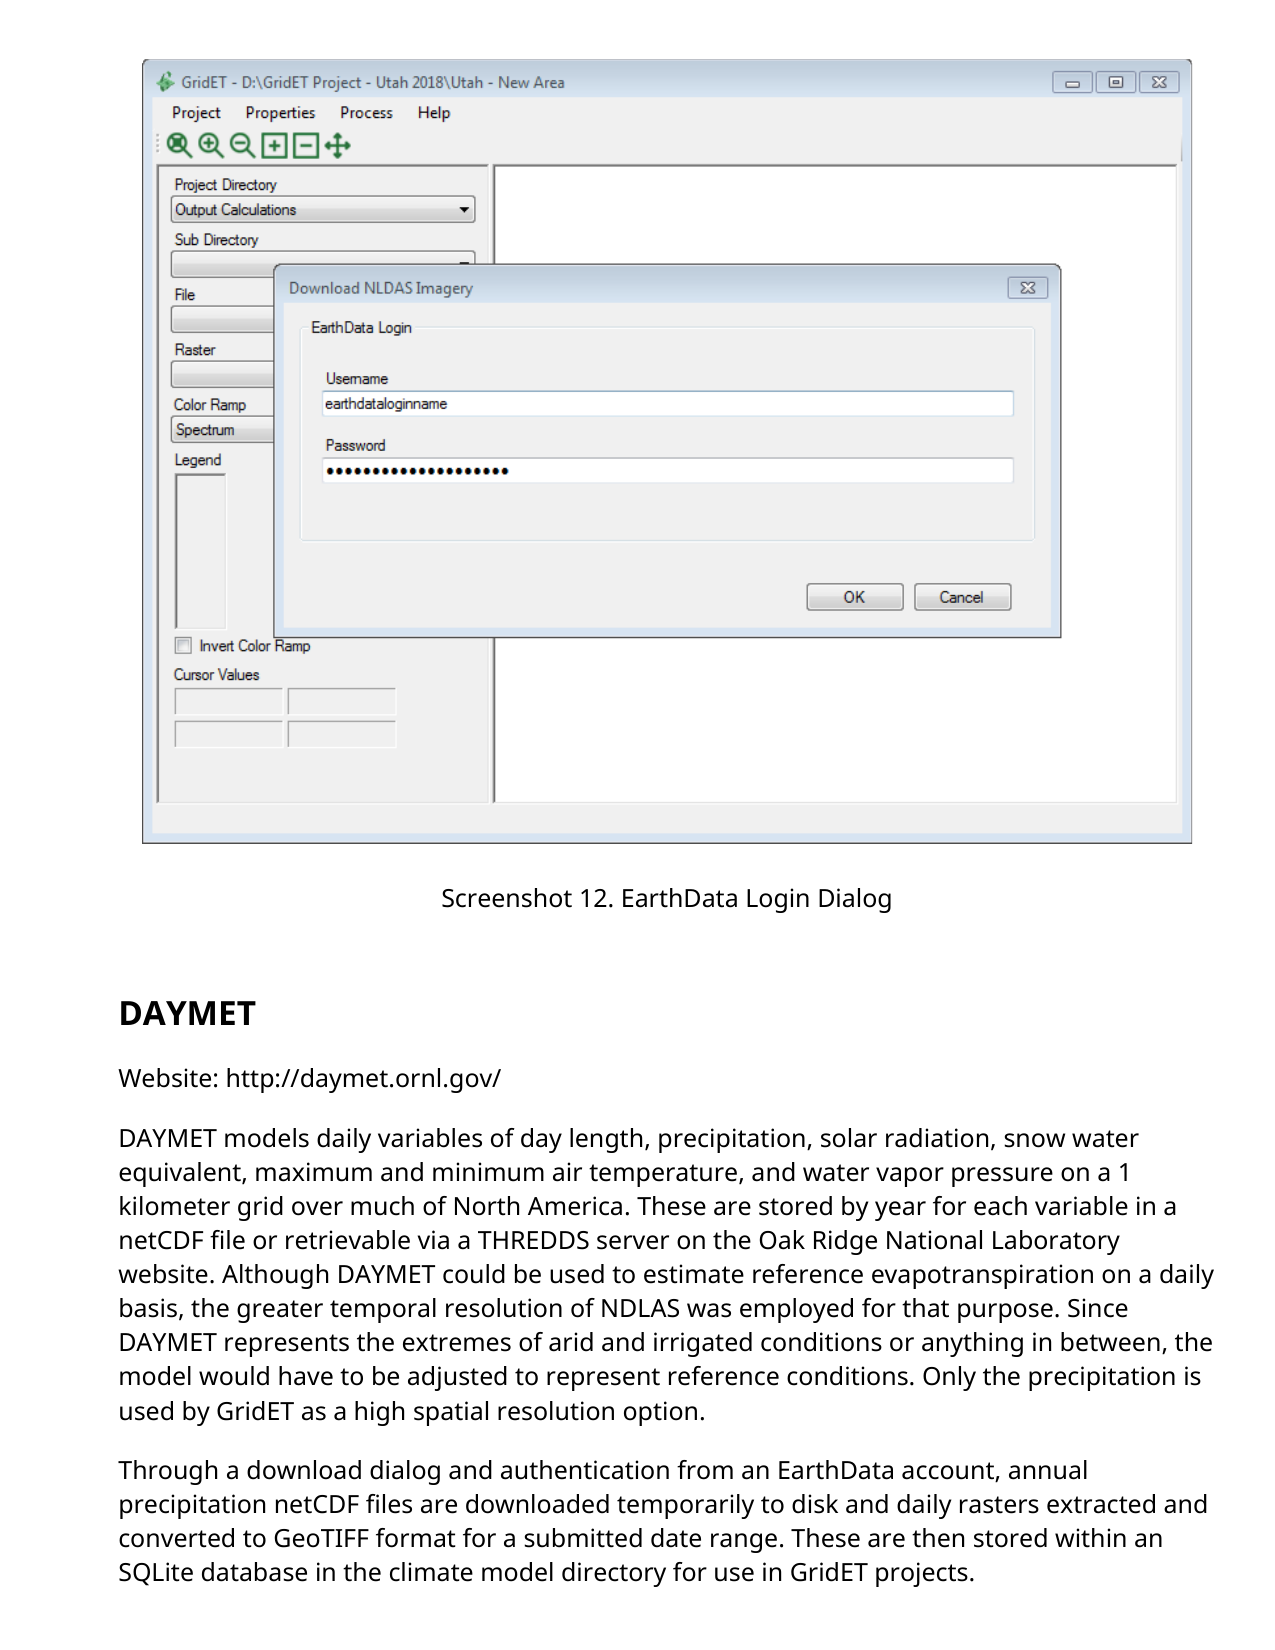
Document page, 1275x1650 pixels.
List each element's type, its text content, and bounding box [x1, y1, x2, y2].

text Website: http://daymet.ornl.gov/ [118, 1061, 1216, 1095]
picture [142, 59, 1193, 844]
subtitle DAYMET [118, 990, 1216, 1036]
text Screenshot 12. EarthData Login Dialog [118, 881, 1216, 915]
text Through a download dialog and authentication from an EarthData account, annual precipitation netCDF files are downloaded temporarily to disk and daily rasters extracted and converted to GeoTIFF format for a submitted date range. These are then stored within an SQLite database in the climate model directory for use in GridET projects. [118, 1453, 1216, 1589]
text DAYMET models daily variables of day length, precipitation, solar radiation, snow water equivalent, maximum and minimum air temperature, and water vapor pressure on a 1 kilometer grid over much of North America. These are stored by year for each variable in a netCDF file or retrievable via a THREDDS server on the Oak Ridge National Laboratory website. Although DAYMET could be used to estimate reference evapotranspiration on a daily basis, the greater temporal resolution of NDLAS was employed for that purpose. Since DAYMET represents the extremes of arid and irrigated conditions or anything in between, the model would have to be adjusted to represent reference conditions. Only the precipitation is used by GridET as a high spatial resolution option. [118, 1121, 1216, 1427]
